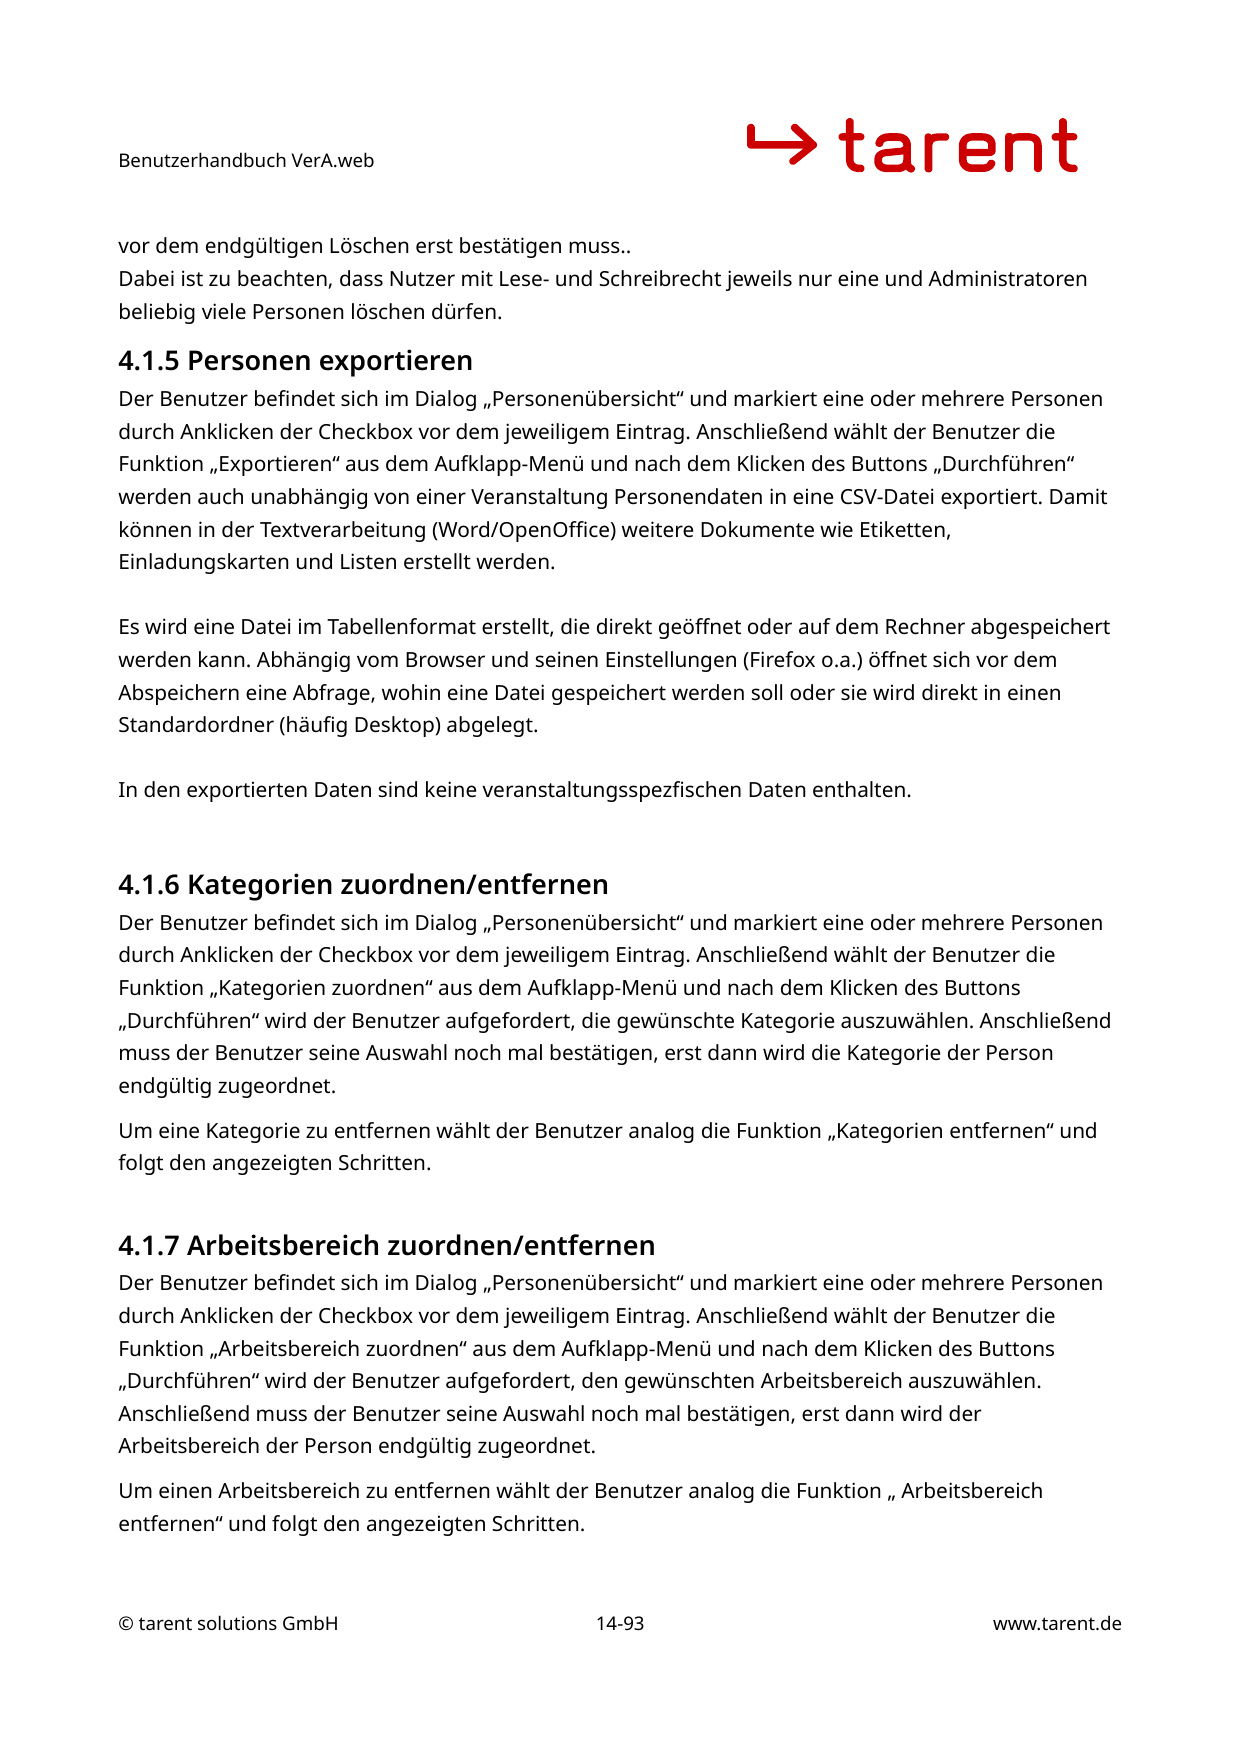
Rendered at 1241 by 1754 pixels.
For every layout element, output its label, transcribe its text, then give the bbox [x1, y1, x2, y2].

text In den exportierten Daten sind keine veranstaltungsspezfischen Daten enthalten. [118, 776, 1122, 804]
subtitle Arbeitsbereich zuordnen/entfernen [118, 1226, 1122, 1263]
subtitle Kategorien zuordnen/entfernen [118, 866, 1122, 902]
text Dabei ist zu beachten, dass Nutzer mit Lese- und Schreibrecht jeweils nur eine und Administratoren beliebig viele Personen löschen dürfen. [118, 264, 1122, 325]
text Um eine Kategorie zu entfernen wählt der Benutzer analog die Funktion „Kategorien entfernen“ und folgt den angezeigten Schritten. [118, 1116, 1122, 1177]
text vor dem endgültigen Löschen erst bestätigen muss.. [118, 232, 1122, 260]
subtitle Personen exportieren [118, 342, 1122, 379]
text Der Benutzer befindet sich im Dialog „Personenübersicht“ und markiert eine oder mehrere Personen durch Anklicken der Checkbox vor dem jeweiligem Eintrag. Anschließend wählt der Benutzer die Funktion „Kategorien zuordnen“ aus dem Aufklapp-Menü und nach dem Klicken des Buttons „Durchführen“ wird der Benutzer aufgefordert, die gewünschte Kategorie auszuwählen. Anschließend muss der Benutzer seine Auswahl noch mal bestätigen, erst dann wird die Kategorie der Person endgültig zugeordnet. [118, 908, 1122, 1099]
text Es wird eine Datei im Tabellenformat erstellt, die direkt geöffnet oder auf dem Rechner abgespeichert werden kann. Abhängig vom Browser und seinen Einstellungen (Firefox o.a.) öffnet sich vor dem Abspeichern eine Abfrage, wohin eine Datei gespeichert werden soll oder sie wird direkt in einen Standardordner (häufig Desktop) abgelegt. [118, 612, 1122, 739]
text Um einen Arbeitsbereich zu entfernen wählt der Benutzer analog die Funktion „ Arbeitsbereich entfernen“ und folgt den angezeigten Schritten. [118, 1477, 1122, 1538]
text Der Benutzer befindet sich im Dialog „Personenübersicht“ und markiert eine oder mehrere Personen durch Anklicken der Checkbox vor dem jeweiligem Eintrag. Anschließend wählt der Benutzer die Funktion „Exportieren“ aus dem Aufklapp-Menü und nach dem Klicken des Buttons „Durchführen“ werden auch unabhängig von einer Veranstaltung Personendaten in eine CSV-Datei exportiert. Damit können in der Textverarbeitung (Word/OpenOffice) weitere Dokumente wie Etiketten, Einladungskarten und Listen erstellt werden. [118, 384, 1122, 576]
text Der Benutzer befindet sich im Dialog „Personenübersicht“ und markiert eine oder mehrere Personen durch Anklicken der Checkbox vor dem jeweiligem Eintrag. Anschließend wählt der Benutzer die Funktion „Arbeitsbereich zuordnen“ aus dem Aufklapp-Menü und nach dem Klicken des Buttons „Durchführen“ wird der Benutzer aufgefordert, den gewünschten Arbeitsbereich auszuwählen. Anschließend muss der Benutzer seine Auswahl noch mal bestätigen, erst dann wird der Arbeitsbereich der Person endgültig zugeordnet. [118, 1268, 1122, 1460]
